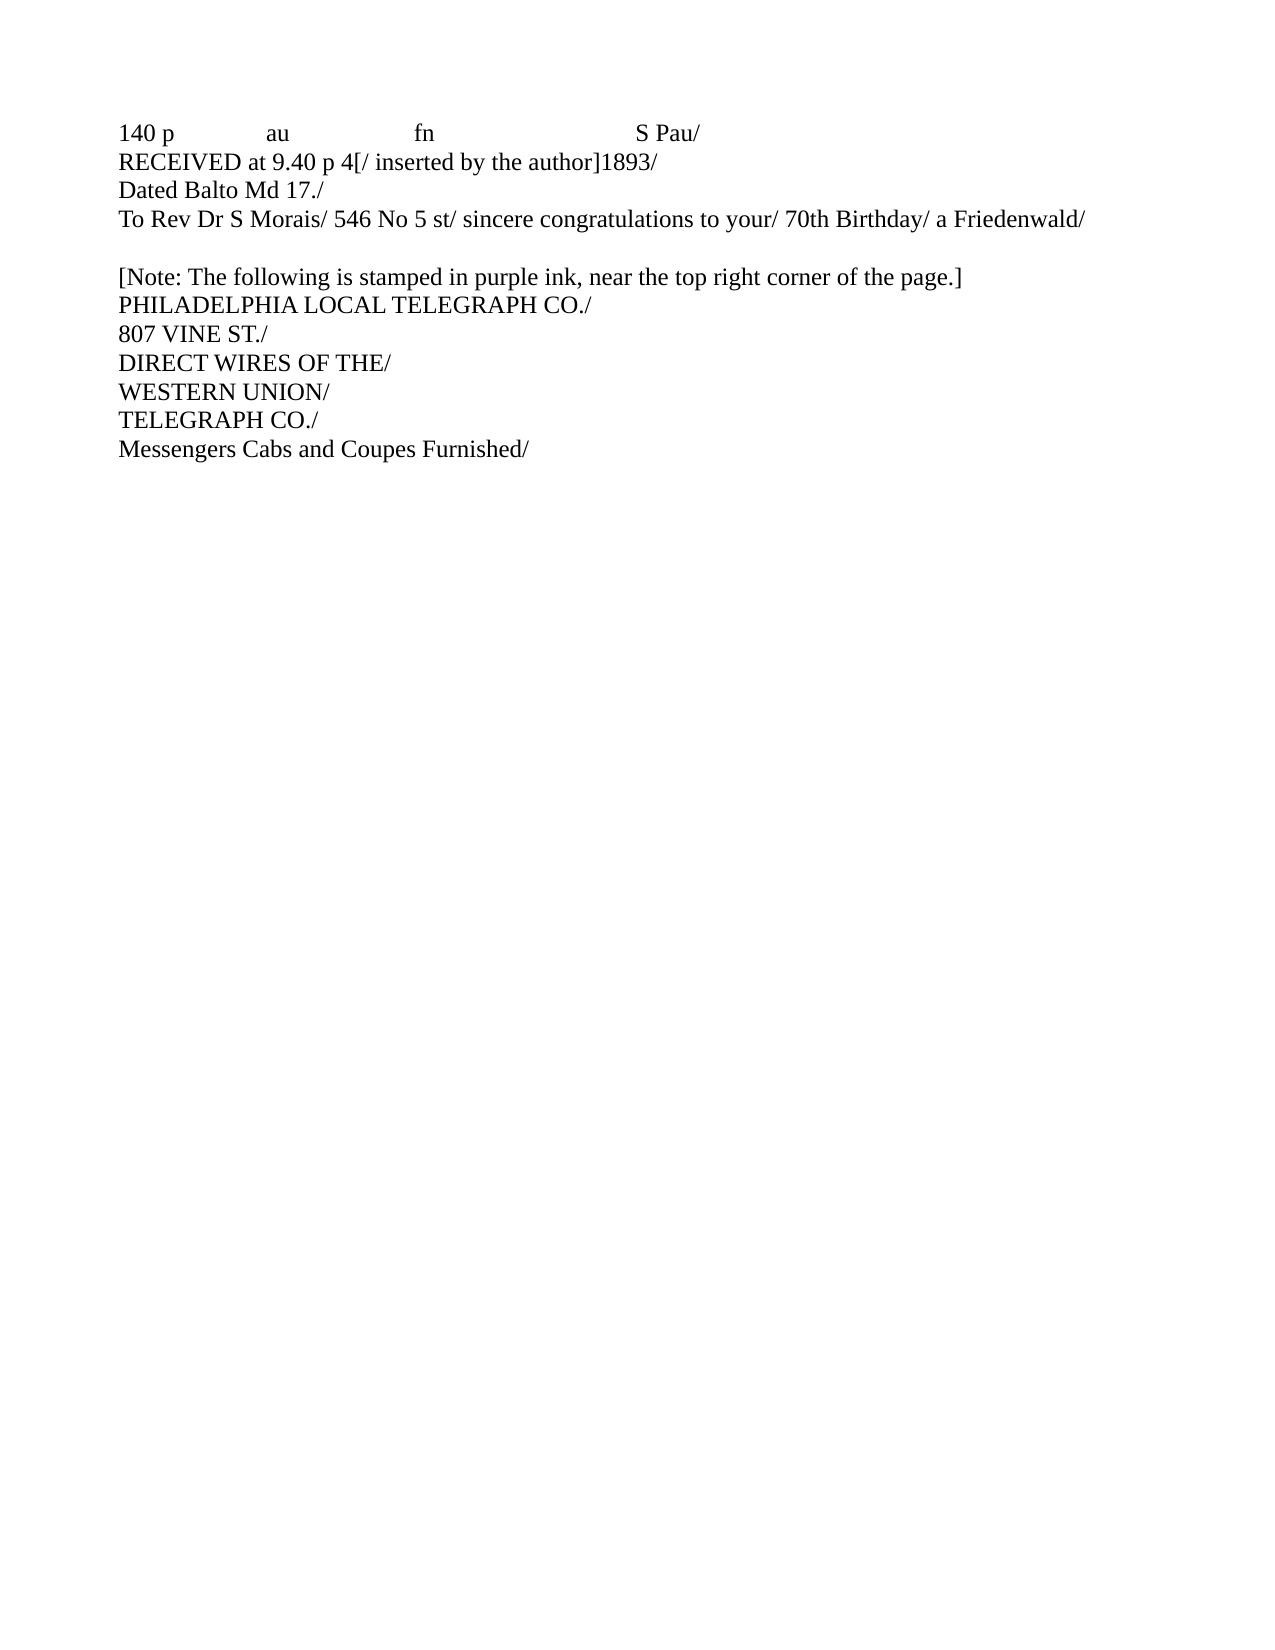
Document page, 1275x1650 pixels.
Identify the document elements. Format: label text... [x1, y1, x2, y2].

text [Note: The following is stamped in purple ink, near the top right corner of the page.] [118, 262, 1157, 291]
text Messengers Cabs and Coupes Furnished/ [118, 434, 1157, 463]
text 140 p au fn S Pau/ [118, 118, 1157, 147]
text TELEGRAPH CO./ [118, 406, 1157, 434]
text WESTERN UNION/ [118, 377, 1157, 406]
text RECEIVED at 9.40 p 4[/ inserted by the author]1893/ [118, 147, 1157, 176]
text To Rev Dr S Morais/ 546 No 5 st/ sincere congratulations to your/ 70th Birthday/ a Friedenwald/ [118, 204, 1157, 233]
text PHILADELPHIA LOCAL TELEGRAPH CO./ [118, 291, 1157, 319]
text DIRECT WIRES OF THE/ [118, 348, 1157, 377]
text Dated Balto Md 17./ [118, 176, 1157, 204]
text 807 VINE ST./ [118, 319, 1157, 348]
